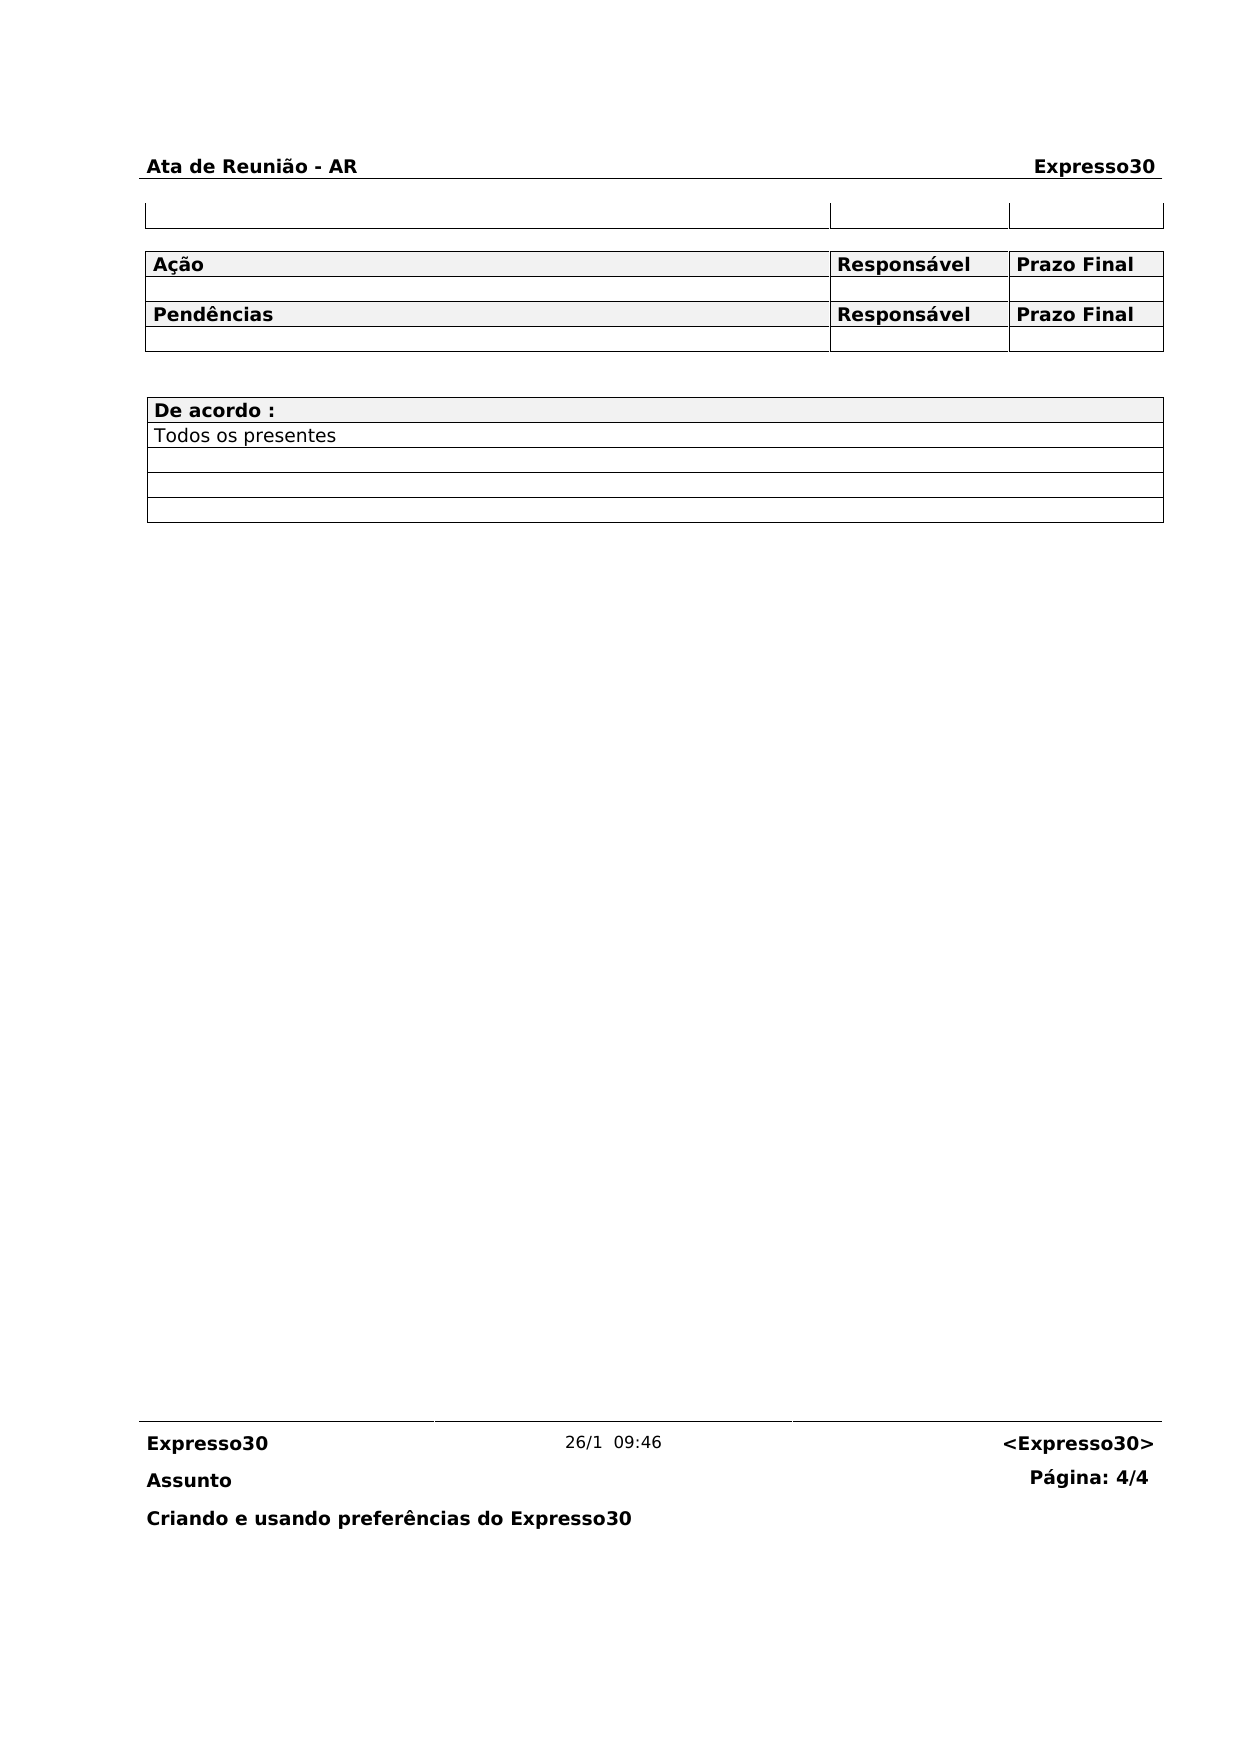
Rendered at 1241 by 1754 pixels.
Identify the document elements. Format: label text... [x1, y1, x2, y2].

table_cell Responsável [831, 302, 1008, 326]
table_cell [831, 277, 1008, 301]
table_cell Prazo Final [1010, 302, 1163, 326]
table_cell [1010, 277, 1163, 301]
table_cell [831, 203, 1008, 228]
table_cell [148, 498, 1163, 522]
table_header Responsável [831, 252, 1008, 276]
table_cell Pendências [146, 302, 829, 326]
table_cell [146, 203, 829, 228]
table_cell [148, 448, 1163, 472]
table_cell [1010, 203, 1163, 228]
table_cell [1010, 327, 1163, 351]
table_cell [146, 277, 829, 301]
table_cell Todos os presentes [148, 423, 1163, 447]
table_header Ação [146, 252, 829, 276]
table_header Prazo Final [1010, 252, 1163, 276]
table_header De acordo : [148, 398, 1163, 422]
table_cell [831, 327, 1008, 351]
table_cell [146, 327, 829, 351]
table_cell [148, 473, 1163, 497]
